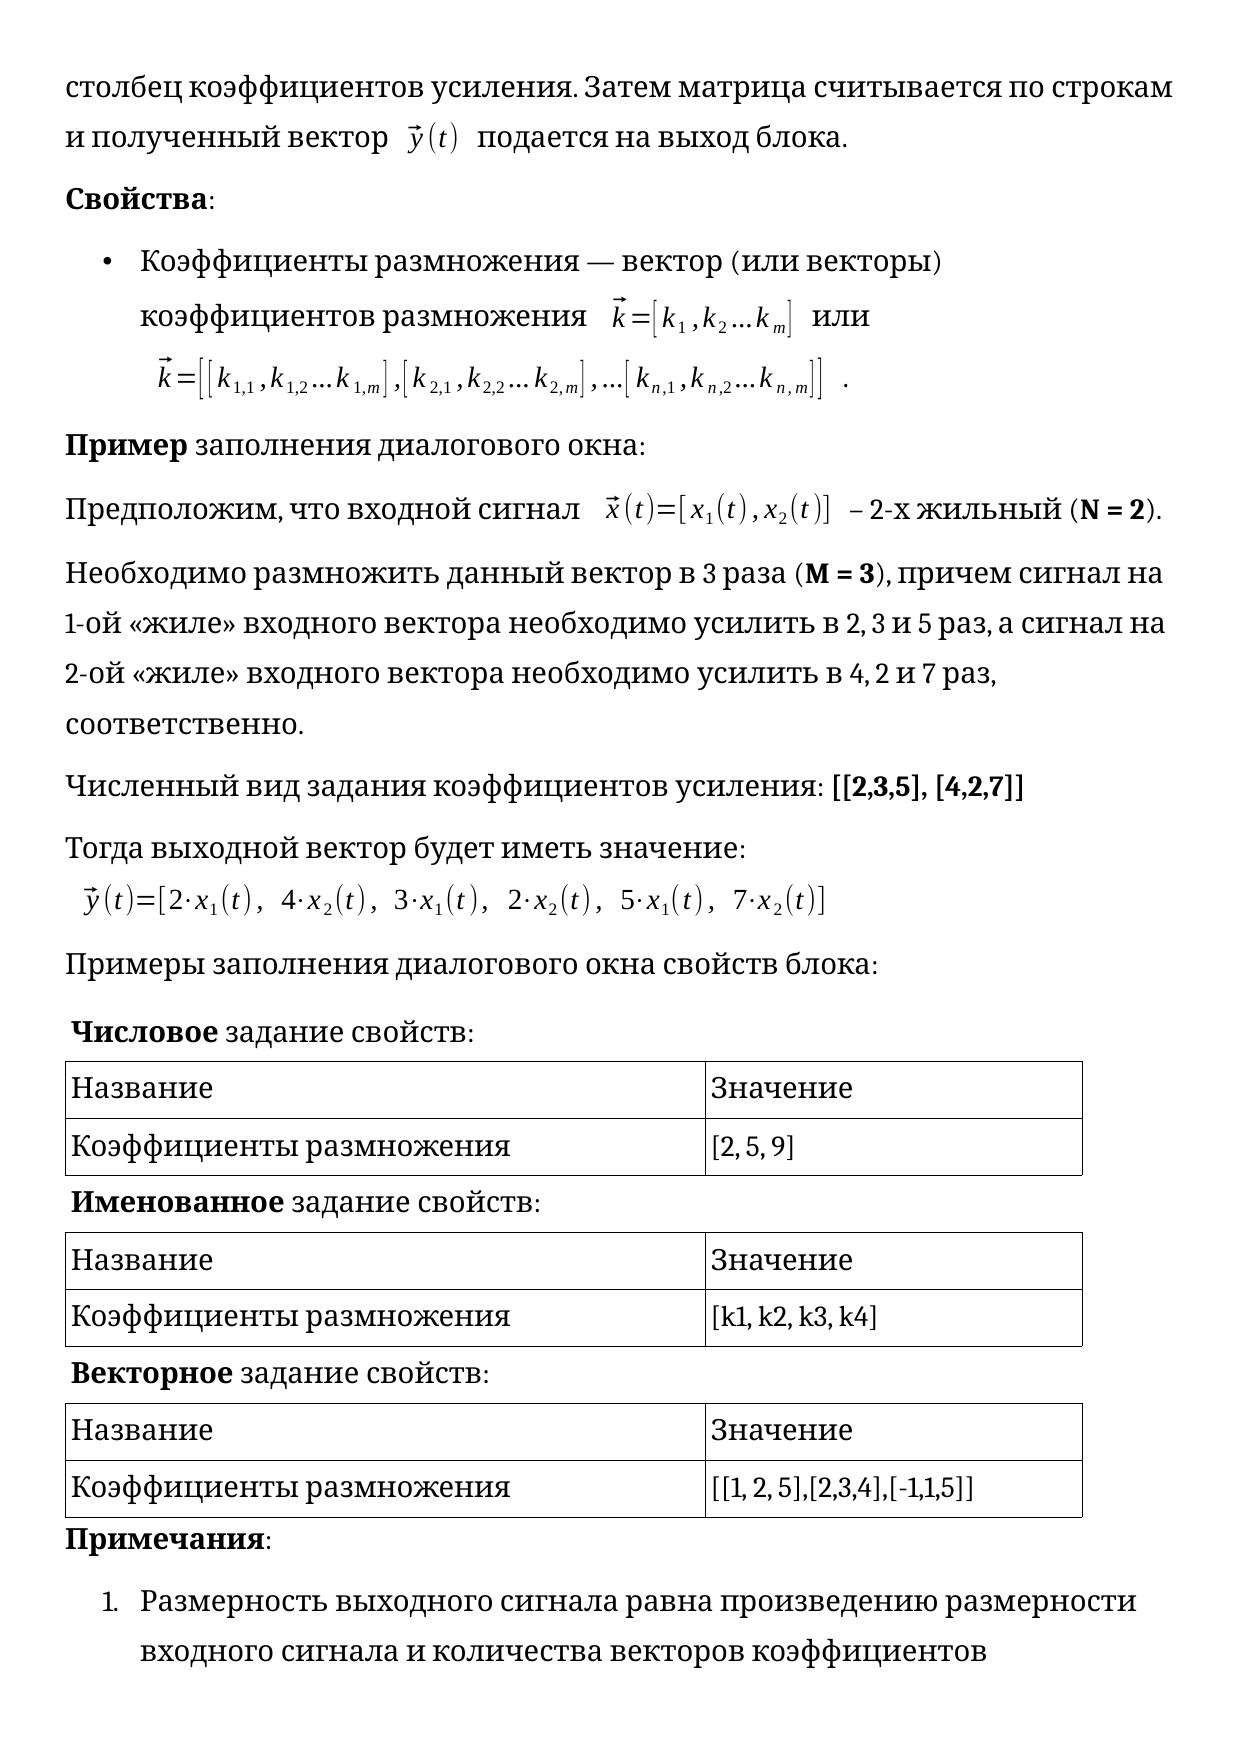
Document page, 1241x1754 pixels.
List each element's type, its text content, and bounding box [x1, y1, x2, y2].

table_cell [k1, k2, k3, k4] [706, 1290, 1082, 1346]
table_cell Значение [706, 1062, 1082, 1118]
table_cell Коэффициенты размножения [66, 1290, 705, 1346]
table_cell Название [66, 1062, 705, 1118]
table_cell Коэффициенты размножения [66, 1119, 705, 1175]
table_cell Название [66, 1233, 705, 1289]
table_cell Название [66, 1404, 705, 1460]
table_cell Коэффициенты размножения [66, 1461, 705, 1517]
table_cell Значение [706, 1404, 1082, 1460]
table_cell [[1, 2, 5],[2,3,4],[-1,1,5]] [706, 1461, 1082, 1517]
table_cell Значение [706, 1233, 1082, 1289]
table_header Числовое задание свойств: [65, 1004, 1082, 1061]
table_cell Блок реализует умножение входного скалярного сигнала (или элементов векторного входного сигнала) на вектор-столбец (или векторы-столбцы) коэффициентов усиления. Если на входе скалярный сигнал, блок реализует функцию многоканального усилительного звена: , где– входной сигнал (скаляр),– элемент вектора-столбца коэффициентов усиления,– элемент выходного векторного сигнала. В этом случае размерность выходного сигнала определяется размерностью вектора коэффициентов усиления. Если на вход блока подается векторный сигнал (размерностью), то в качестве коэффициентов размножения следует задавать соответствующее количествовектор-столбцов одинаковой размерности. Количество векторов-столбцов коэффициентов размножения обязательно должно быть равно размерности входного векторного сигнала. При этом блок реализует преобразование входного векторного сигнала по алгоритму: Входной вектор , интерпретируемый как вектор-строка, преобразуется в матрицу размера , каждый j-ый столбец которой получен из j-ого элемента входного вектора умножением на j-ый вектор-столбец коэффициентов усиления. Затем матрица считывается по строкам и полученный векторподается на выход блока. Свойства: Коэффициенты размножения — вектор (или векторы) коэффициентов размножения или . Пример заполнения диалогового окна: Предположим, что входной сигнал – 2-х жильный (N = 2). Необходимо размножить данный вектор в 3 раза (M = 3), причем сигнал на 1-ой «жиле» входного вектора необходимо усилить в 2, 3 и 5 раз, а сигнал на 2-ой «жиле» входного вектора необходимо усилить в 4, 2 и 7 раз, соответственно. Численный вид задания коэффициентов усиления: [[2,3,5], [4,2,7]] Тогда выходной вектор будет иметь значение: Примеры заполнения диалогового окна свойств блока: Примечания: Размерность выходного сигнала равна произведению размерности входного сигнала и количества векторов коэффициентов размножения – . Именованные свойства могут быть заданы как локальные переменные модели (субмодели) во вкладке Параметры, как глобальные сигналы проекта при помощи пункта главного меню Сервис → Сигналы, или как внешние сигналы проекта при помощи подключаемой базы сигналов. [59, 59, 1181, 1674]
table_cell Векторное задание свойств: [65, 1347, 1082, 1403]
table_cell Именованное задание свойств: [65, 1176, 1082, 1232]
table_cell [2, 5, 9] [706, 1119, 1082, 1175]
